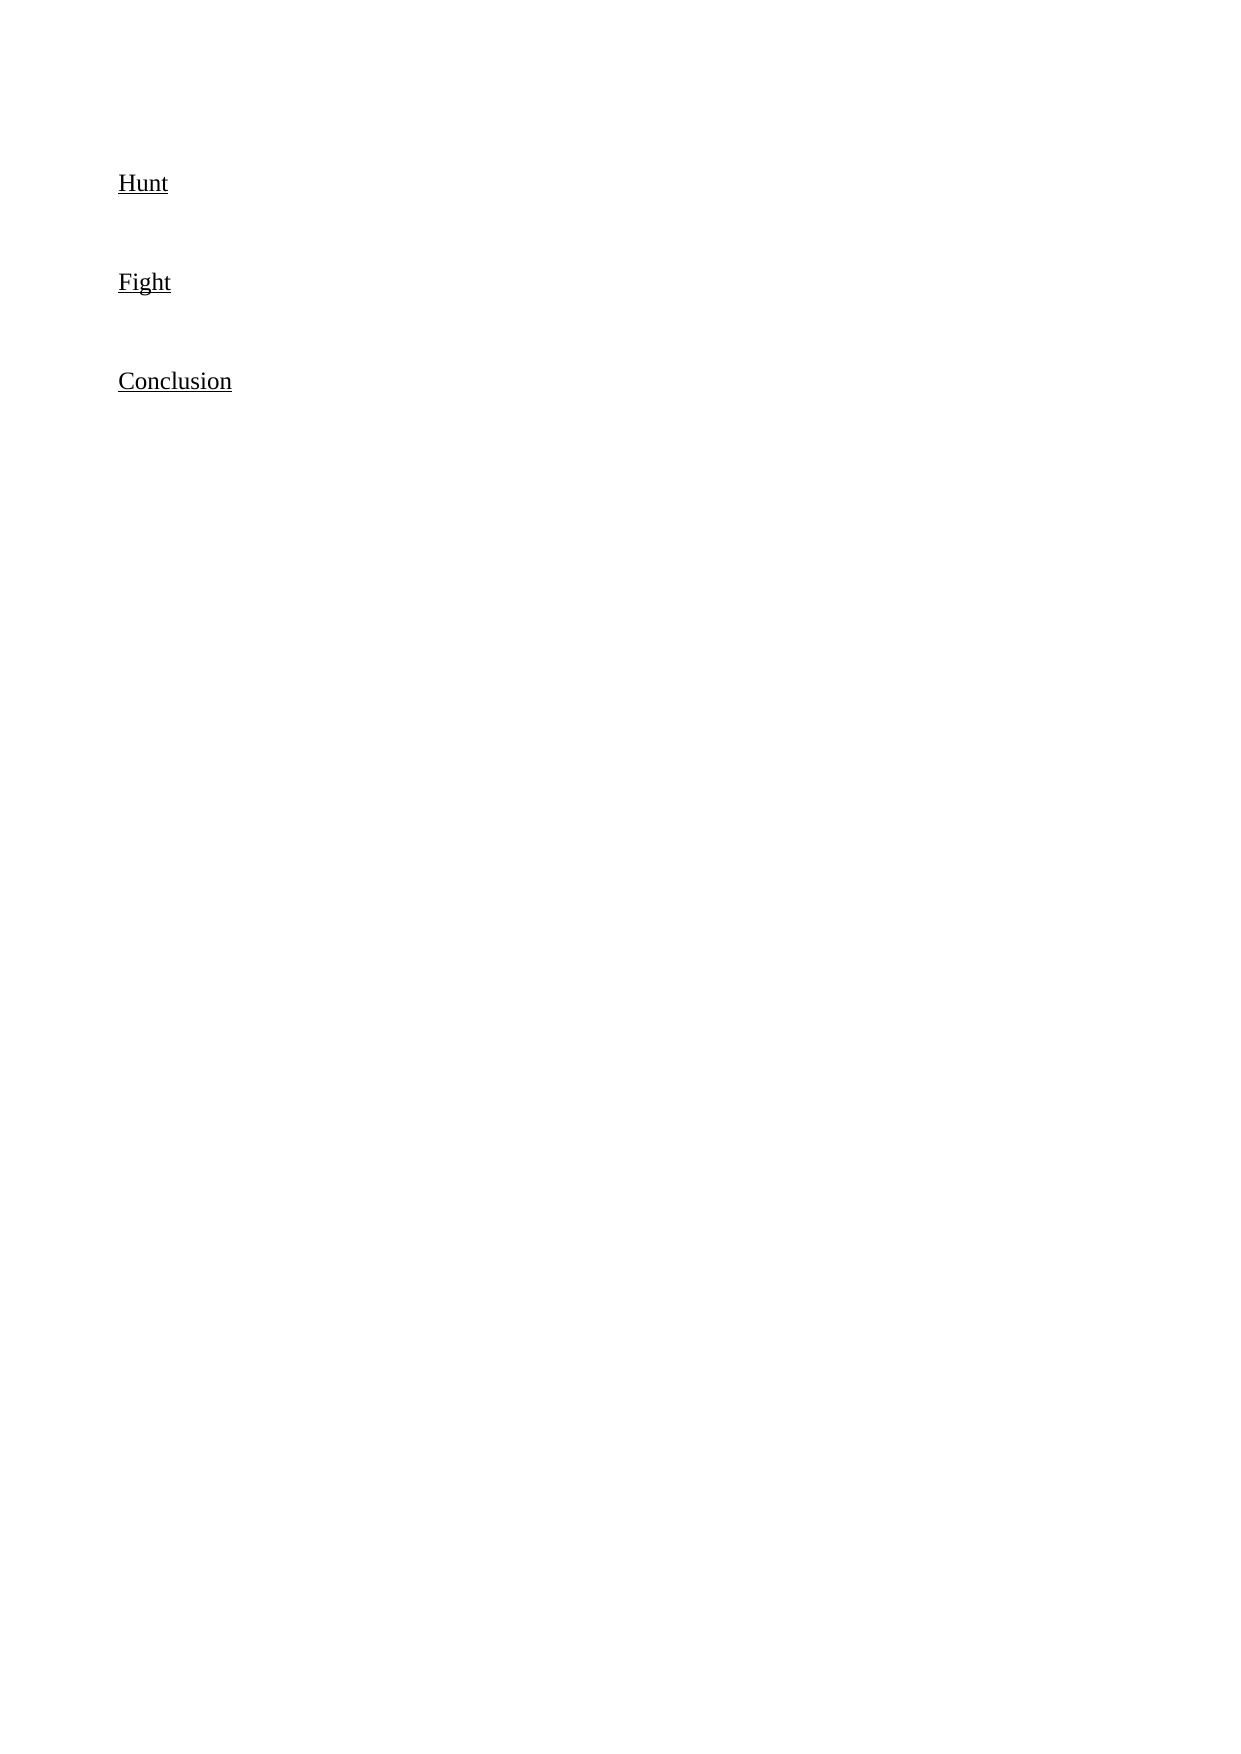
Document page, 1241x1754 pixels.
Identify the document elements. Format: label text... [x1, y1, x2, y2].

text Fight [118, 267, 1122, 296]
text Hunt [118, 168, 1122, 196]
text Conclusion [118, 366, 1122, 395]
